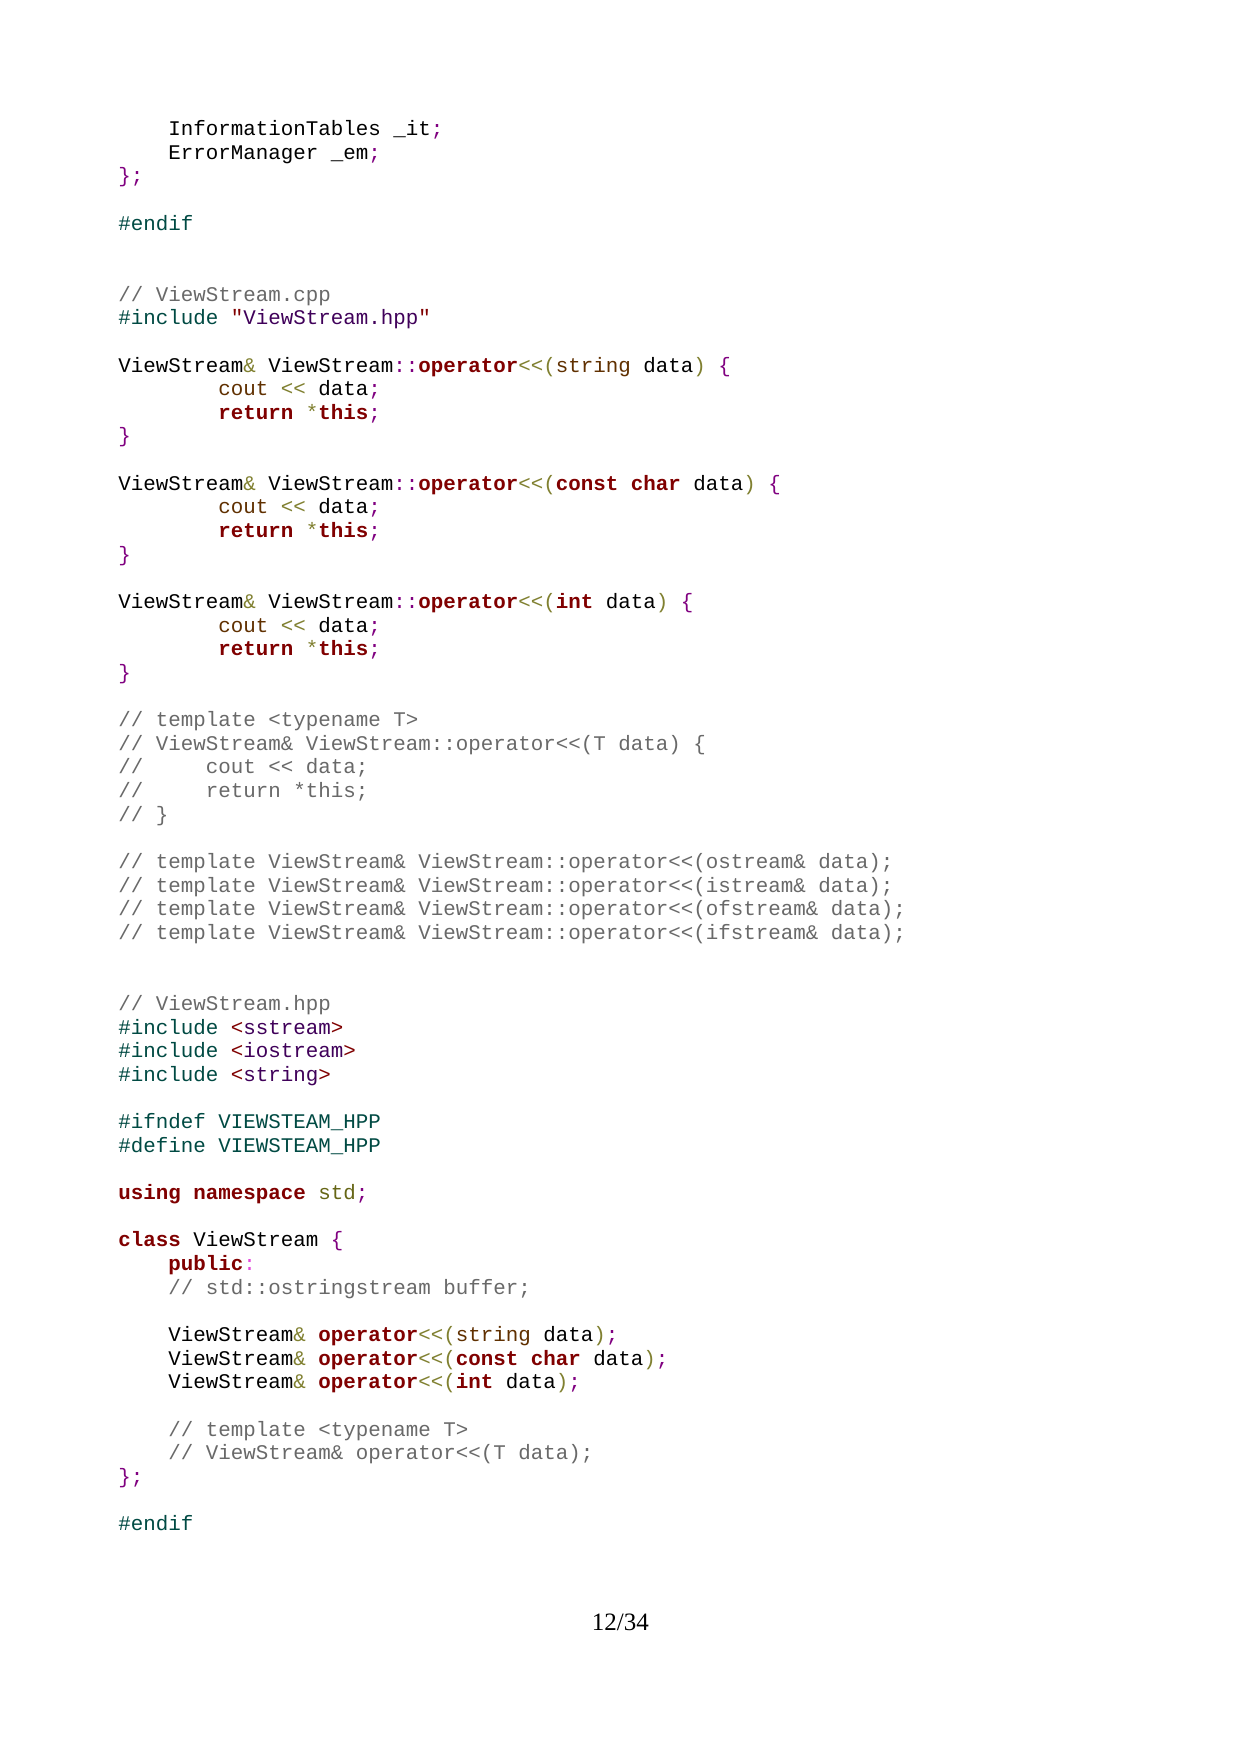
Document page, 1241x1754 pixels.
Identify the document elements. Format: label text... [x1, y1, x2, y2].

text #endif [118, 1513, 1122, 1537]
text class ViewStream { [118, 1229, 1122, 1253]
text #ifndef VIEWSTEAM_HPP [118, 1111, 1122, 1135]
text cout << data; [118, 378, 1122, 402]
text // template ViewStream& ViewStream::operator<<(istream& data); [118, 875, 1122, 898]
text #endif [118, 213, 1122, 236]
text // cout << data; [118, 757, 1122, 780]
text #include <sstream> [118, 1017, 1122, 1040]
text // template ViewStream& ViewStream::operator<<(ifstream& data); [118, 922, 1122, 946]
text // ViewStream.cpp [118, 284, 1122, 307]
text ViewStream& ViewStream::operator<<(int data) { [118, 591, 1122, 615]
text #define VIEWSTEAM_HPP [118, 1135, 1122, 1158]
text #include "ViewStream.hpp" [118, 307, 1122, 331]
text ViewStream& operator<<(const char data); [118, 1348, 1122, 1371]
text InformationTables _it; [118, 118, 1122, 142]
text ViewStream& operator<<(int data); [118, 1371, 1122, 1395]
text // template ViewStream& ViewStream::operator<<(ofstream& data); [118, 898, 1122, 922]
text // template ViewStream& ViewStream::operator<<(ostream& data); [118, 851, 1122, 875]
text // template <typename T> [118, 1419, 1122, 1442]
text }; [118, 1466, 1122, 1489]
text cout << data; [118, 496, 1122, 520]
text } [118, 662, 1122, 686]
text using namespace std; [118, 1182, 1122, 1206]
text // template <typename T> [118, 709, 1122, 733]
text return *this; [118, 402, 1122, 426]
text ViewStream& ViewStream::operator<<(const char data) { [118, 473, 1122, 496]
text #include <string> [118, 1064, 1122, 1088]
text }; [118, 165, 1122, 189]
text // ViewStream.hpp [118, 993, 1122, 1017]
text ViewStream& operator<<(string data); [118, 1324, 1122, 1348]
text return *this; [118, 638, 1122, 662]
text cout << data; [118, 615, 1122, 638]
text // ViewStream& operator<<(T data); [118, 1442, 1122, 1466]
text // return *this; [118, 780, 1122, 804]
text public: [118, 1253, 1122, 1277]
text // } [118, 804, 1122, 827]
text ViewStream& ViewStream::operator<<(string data) { [118, 354, 1122, 378]
text } [118, 426, 1122, 449]
text return *this; [118, 520, 1122, 544]
text ErrorManager _em; [118, 142, 1122, 165]
text #include <iostream> [118, 1040, 1122, 1064]
text } [118, 544, 1122, 567]
text // ViewStream& ViewStream::operator<<(T data) { [118, 733, 1122, 757]
text // std::ostringstream buffer; [118, 1277, 1122, 1300]
